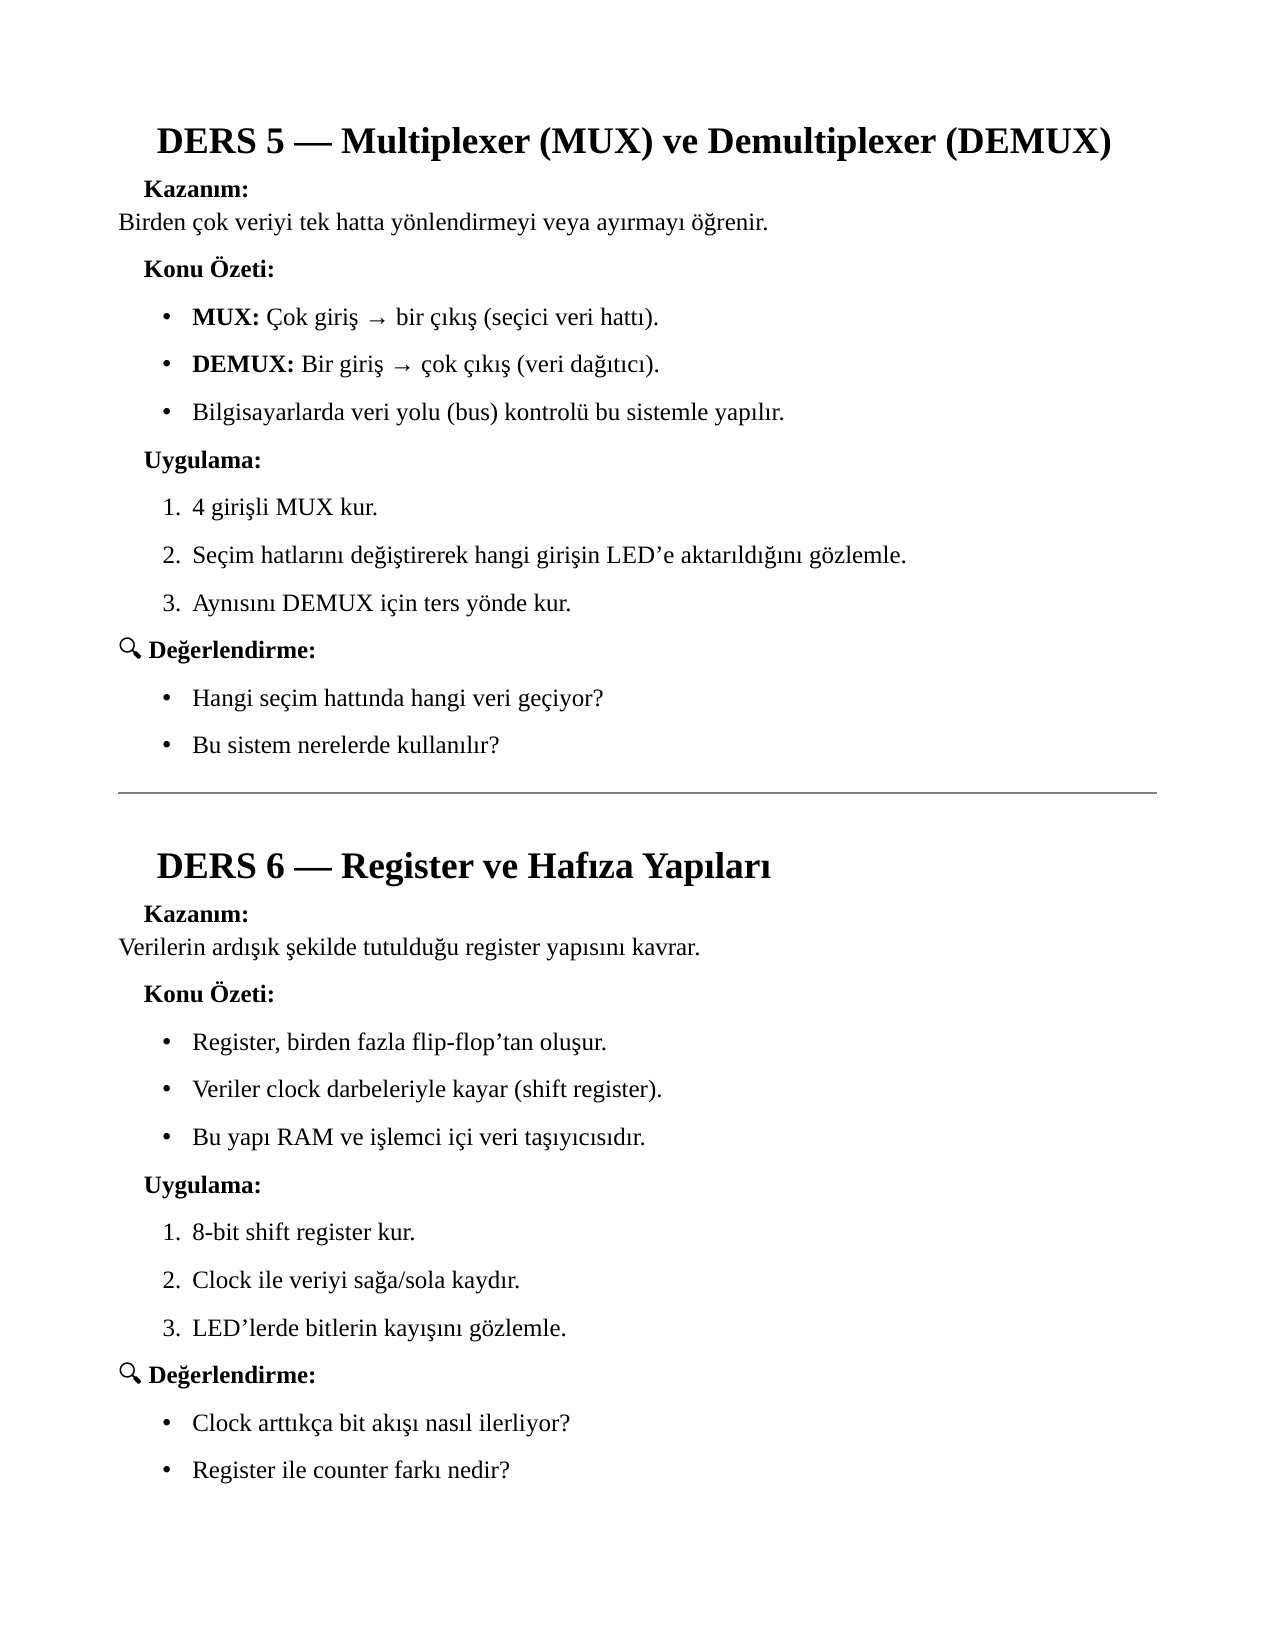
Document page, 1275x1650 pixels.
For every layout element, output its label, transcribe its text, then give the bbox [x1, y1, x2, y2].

text 🔍 Değerlendirme: [118, 635, 1157, 664]
list LED’lerde bitlerin kayışını gözlemle. [162, 1313, 1157, 1341]
text 🧠 Konu Özeti: [118, 254, 1157, 283]
list Bu yapı RAM ve işlemci içi veri taşıyıcısıdır. [162, 1122, 1157, 1151]
list Aynısını DEMUX için ters yönde kur. [162, 588, 1157, 616]
text 🎯 Kazanım: Verilerin ardışık şekilde tutulduğu register yapısını kavrar. [118, 899, 1157, 961]
list Register, birden fazla flip-flop’tan oluşur. [162, 1027, 1157, 1056]
list Clock arttıkça bit akışı nasıl ilerliyor? [162, 1408, 1157, 1437]
list Clock ile veriyi sağa/sola kaydır. [162, 1265, 1157, 1294]
list Seçim hatlarını değiştirerek hangi girişin LED’e aktarıldığını gözlemle. [162, 540, 1157, 569]
list DEMUX: Bir giriş → çok çıkış (veri dağıtıcı). [162, 349, 1157, 378]
list Bu sistem nerelerde kullanılır? [162, 730, 1157, 759]
subtitle 📘 DERS 5 — Multiplexer (MUX) ve Demultiplexer (DEMUX) [118, 118, 1157, 161]
text 🔍 Değerlendirme: [118, 1360, 1157, 1389]
text 🧩 Uygulama: [118, 1170, 1157, 1198]
text 🎯 Kazanım: Birden çok veriyi tek hatta yönlendirmeyi veya ayırmayı öğrenir. [118, 174, 1157, 236]
text 🧠 Konu Özeti: [118, 979, 1157, 1008]
list 8-bit shift register kur. [162, 1217, 1157, 1246]
list Hangi seçim hattında hangi veri geçiyor? [162, 683, 1157, 712]
subtitle 📘 DERS 6 — Register ve Hafıza Yapıları [118, 843, 1157, 886]
list Register ile counter farkı nedir? [162, 1455, 1157, 1484]
list Veriler clock darbeleriyle kayar (shift register). [162, 1074, 1157, 1103]
list MUX: Çok giriş → bir çıkış (seçici veri hattı). [162, 302, 1157, 331]
list 4 girişli MUX kur. [162, 492, 1157, 521]
text 🧩 Uygulama: [118, 445, 1157, 473]
list Bilgisayarlarda veri yolu (bus) kontrolü bu sistemle yapılır. [162, 397, 1157, 426]
